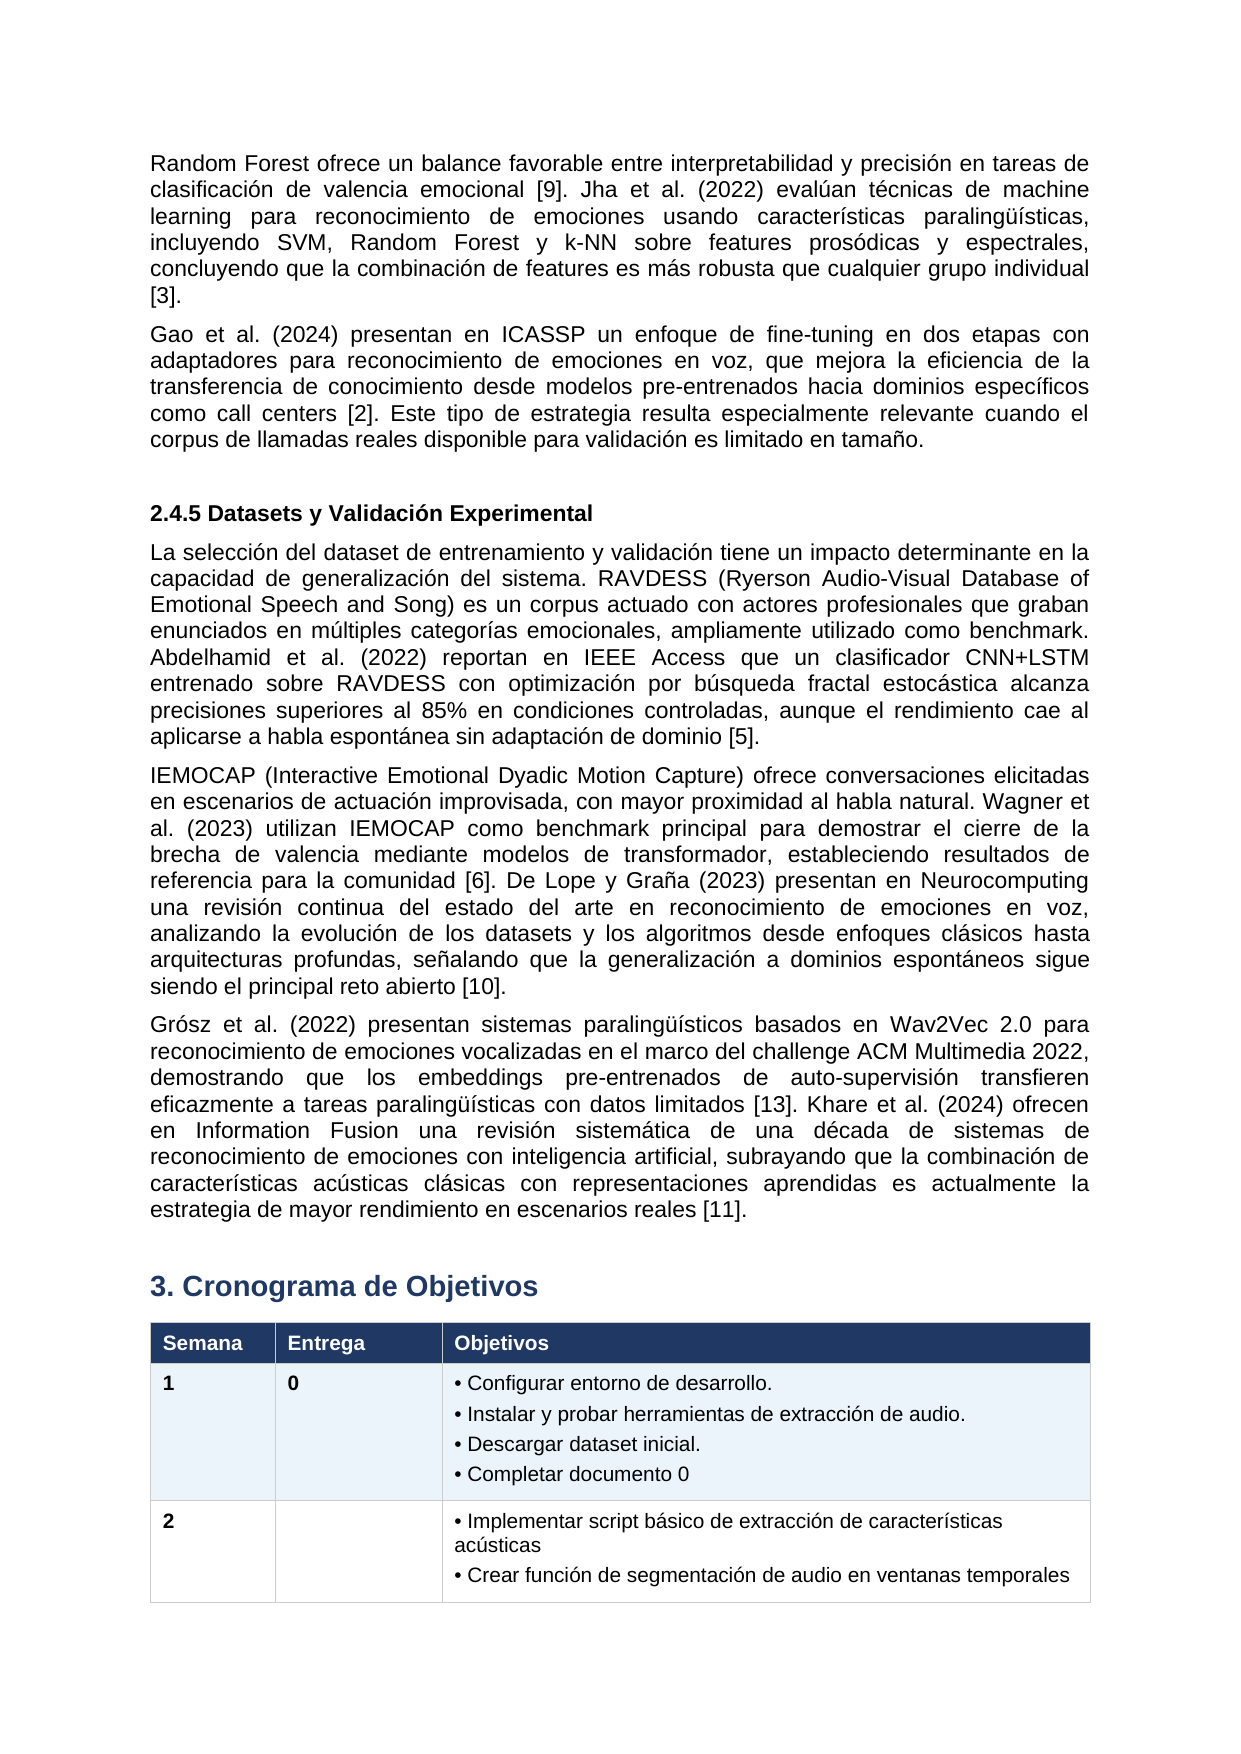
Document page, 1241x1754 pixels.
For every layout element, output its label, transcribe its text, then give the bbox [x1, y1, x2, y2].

text IEMOCAP (Interactive Emotional Dyadic Motion Capture) ofrece conversaciones elicitadas en escenarios de actuación improvisada, con mayor proximidad al habla natural. Wagner et al. (2023) utilizan IEMOCAP como benchmark principal para demostrar el cierre de la brecha de valencia mediante modelos de transformador, estableciendo resultados de referencia para la comunidad [6]. De Lope y Graña (2023) presentan en Neurocomputing una revisión continua del estado del arte en reconocimiento de emociones en voz, analizando la evolución de los datasets y los algoritmos desde enfoques clásicos hasta arquitecturas profundas, señalando que la generalización a dominios espontáneos sigue siendo el principal reto abierto [10]. [150, 762, 1090, 999]
text 2.4.5 Datasets y Validación Experimental [150, 499, 1090, 526]
text La selección del dataset de entrenamiento y validación tiene un impacto determinante en la capacidad de generalización del sistema. RAVDESS (Ryerson Audio-Visual Database of Emotional Speech and Song) es un corpus actuado con actores profesionales que graban enunciados en múltiples categorías emocionales, ampliamente utilizado como benchmark. Abdelhamid et al. (2022) reportan en IEEE Access que un clasificador CNN+LSTM entrenado sobre RAVDESS con optimización por búsqueda fractal estocástica alcanza precisiones superiores al 85% en condiciones controladas, aunque el rendimiento cae al aplicarse a habla espontánea sin adaptación de dominio [5]. [150, 538, 1090, 749]
table_header Semana [151, 1323, 275, 1363]
subtitle 3. Cronograma de Objetivos [150, 1269, 1090, 1303]
table_cell • Configurar entorno de desarrollo. • Instalar y probar herramientas de extracción de audio. • Descargar dataset inicial. • Completar documento 0 [443, 1364, 1090, 1500]
table_cell [276, 1501, 442, 1602]
text Gao et al. (2024) presentan en ICASSP un enfoque de fine-tuning en dos etapas con adaptadores para reconocimiento de emociones en voz, que mejora la eficiencia de la transferencia de conocimiento desde modelos pre-entrenados hacia dominios específicos como call centers [2]. Este tipo de estrategia resulta especialmente relevante cuando el corpus de llamadas reales disponible para validación es limitado en tamaño. [150, 321, 1090, 452]
table_header Objetivos [443, 1323, 1090, 1363]
table_cell 0 [276, 1364, 442, 1500]
table_cell • Implementar script básico de extracción de características acústicas • Crear función de segmentación de audio en ventanas temporales [443, 1501, 1090, 1602]
table_cell 2 [151, 1501, 275, 1602]
text Random Forest ofrece un balance favorable entre interpretabilidad y precisión en tareas de clasificación de valencia emocional [9]. Jha et al. (2022) evalúan técnicas de machine learning para reconocimiento de emociones usando características paralingüísticas, incluyendo SVM, Random Forest y k-NN sobre features prosódicas y espectrales, concluyendo que la combinación de features es más robusta que cualquier grupo individual [3]. [150, 150, 1090, 308]
table_cell 1 [151, 1364, 275, 1500]
table_header Entrega [276, 1323, 442, 1363]
text Grósz et al. (2022) presentan sistemas paralingüísticos basados en Wav2Vec 2.0 para reconocimiento de emociones vocalizadas en el marco del challenge ACM Multimedia 2022, demostrando que los embeddings pre-entrenados de auto-supervisión transfieren eficazmente a tareas paralingüísticas con datos limitados [13]. Khare et al. (2024) ofrecen en Information Fusion una revisión sistemática de una década de sistemas de reconocimiento de emociones con inteligencia artificial, subrayando que la combinación de características acústicas clásicas con representaciones aprendidas es actualmente la estrategia de mayor rendimiento en escenarios reales [11]. [150, 1011, 1090, 1222]
